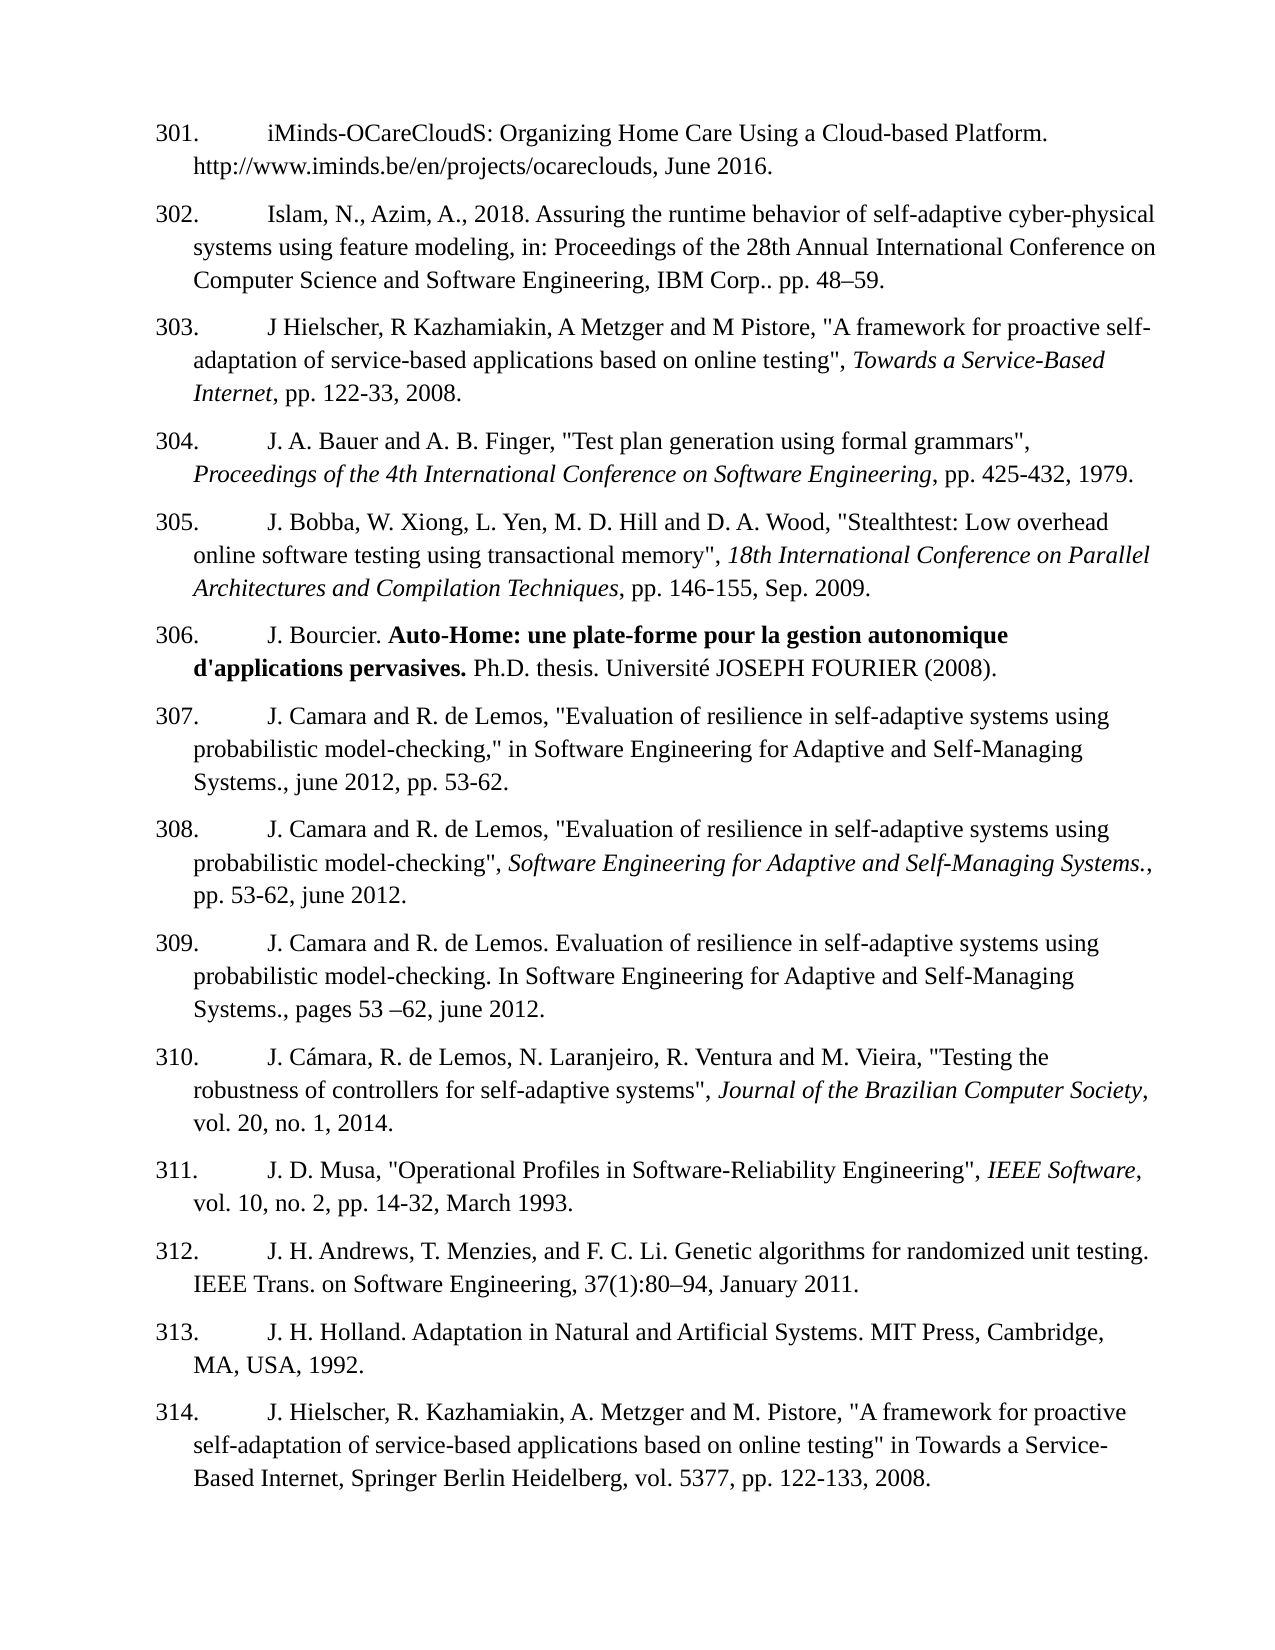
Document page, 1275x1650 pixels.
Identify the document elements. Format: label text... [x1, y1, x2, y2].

list J. Camara and R. de Lemos, "Evaluation of resilience in self-adaptive systems using probabilistic model-checking", Software Engineering for Adaptive and Self-Managing Systems., pp. 53-62, june 2012. [155, 814, 1157, 909]
list J. Bobba, W. Xiong, L. Yen, M. D. Hill and D. A. Wood, "Stealthtest: Low overhead online software testing using transactional memory", 18th International Conference on Parallel Architectures and Compilation Techniques, pp. 146-155, Sep. 2009. [155, 507, 1157, 601]
list iMinds-OCareCloudS: Organizing Home Care Using a Cloud-based Platform. http://www.iminds.be/en/projects/ocareclouds, June 2016. [155, 118, 1157, 180]
list J. H. Andrews, T. Menzies, and F. C. Li. Genetic algorithms for randomized unit testing. IEEE Trans. on Software Engineering, 37(1):80–94, January 2011. [155, 1236, 1157, 1298]
list J Hielscher, R Kazhamiakin, A Metzger and M Pistore, "A framework for proactive self-adaptation of service-based applications based on online testing", Towards a Service-Based Internet, pp. 122-33, 2008. [155, 312, 1157, 407]
list J. D. Musa, "Operational Profiles in Software-Reliability Engineering", IEEE Software, vol. 10, no. 2, pp. 14-32, March 1993. [155, 1156, 1157, 1217]
list J. H. Holland. Adaptation in Natural and Artificial Systems. MIT Press, Cambridge, MA, USA, 1992. [155, 1317, 1157, 1378]
list J. Hielscher, R. Kazhamiakin, A. Metzger and M. Pistore, "A framework for proactive self-adaptation of service-based applications based on online testing" in Towards a Service-Based Internet, Springer Berlin Heidelberg, vol. 5377, pp. 122-133, 2008. [155, 1397, 1157, 1492]
list J. Camara and R. de Lemos, "Evaluation of resilience in self-adaptive systems using probabilistic model-checking," in Software Engineering for Adaptive and Self-Managing Systems., june 2012, pp. 53-62. [155, 701, 1157, 796]
list J. A. Bauer and A. B. Finger, "Test plan generation using formal grammars", Proceedings of the 4th International Conference on Software Engineering, pp. 425-432, 1979. [155, 426, 1157, 488]
list J. Camara and R. de Lemos. Evaluation of resilience in self-adaptive systems using probabilistic model-checking. In Software Engineering for Adaptive and Self-Managing Systems., pages 53 –62, june 2012. [155, 928, 1157, 1023]
list J. Bourcier. Auto-Home: une plate-forme pour la gestion autonomique d'applications pervasives. Ph.D. thesis. Université JOSEPH FOURIER (2008). [155, 620, 1157, 682]
list Islam, N., Azim, A., 2018. Assuring the runtime behavior of self-adaptive cyber-physical systems using feature modeling, in: Proceedings of the 28th Annual International Conference on Computer Science and Software Engineering, IBM Corp.. pp. 48–59. [155, 199, 1157, 293]
list J. Cámara, R. de Lemos, N. Laranjeiro, R. Ventura and M. Vieira, "Testing the robustness of controllers for self-adaptive systems", Journal of the Brazilian Computer Society, vol. 20, no. 1, 2014. [155, 1042, 1157, 1137]
